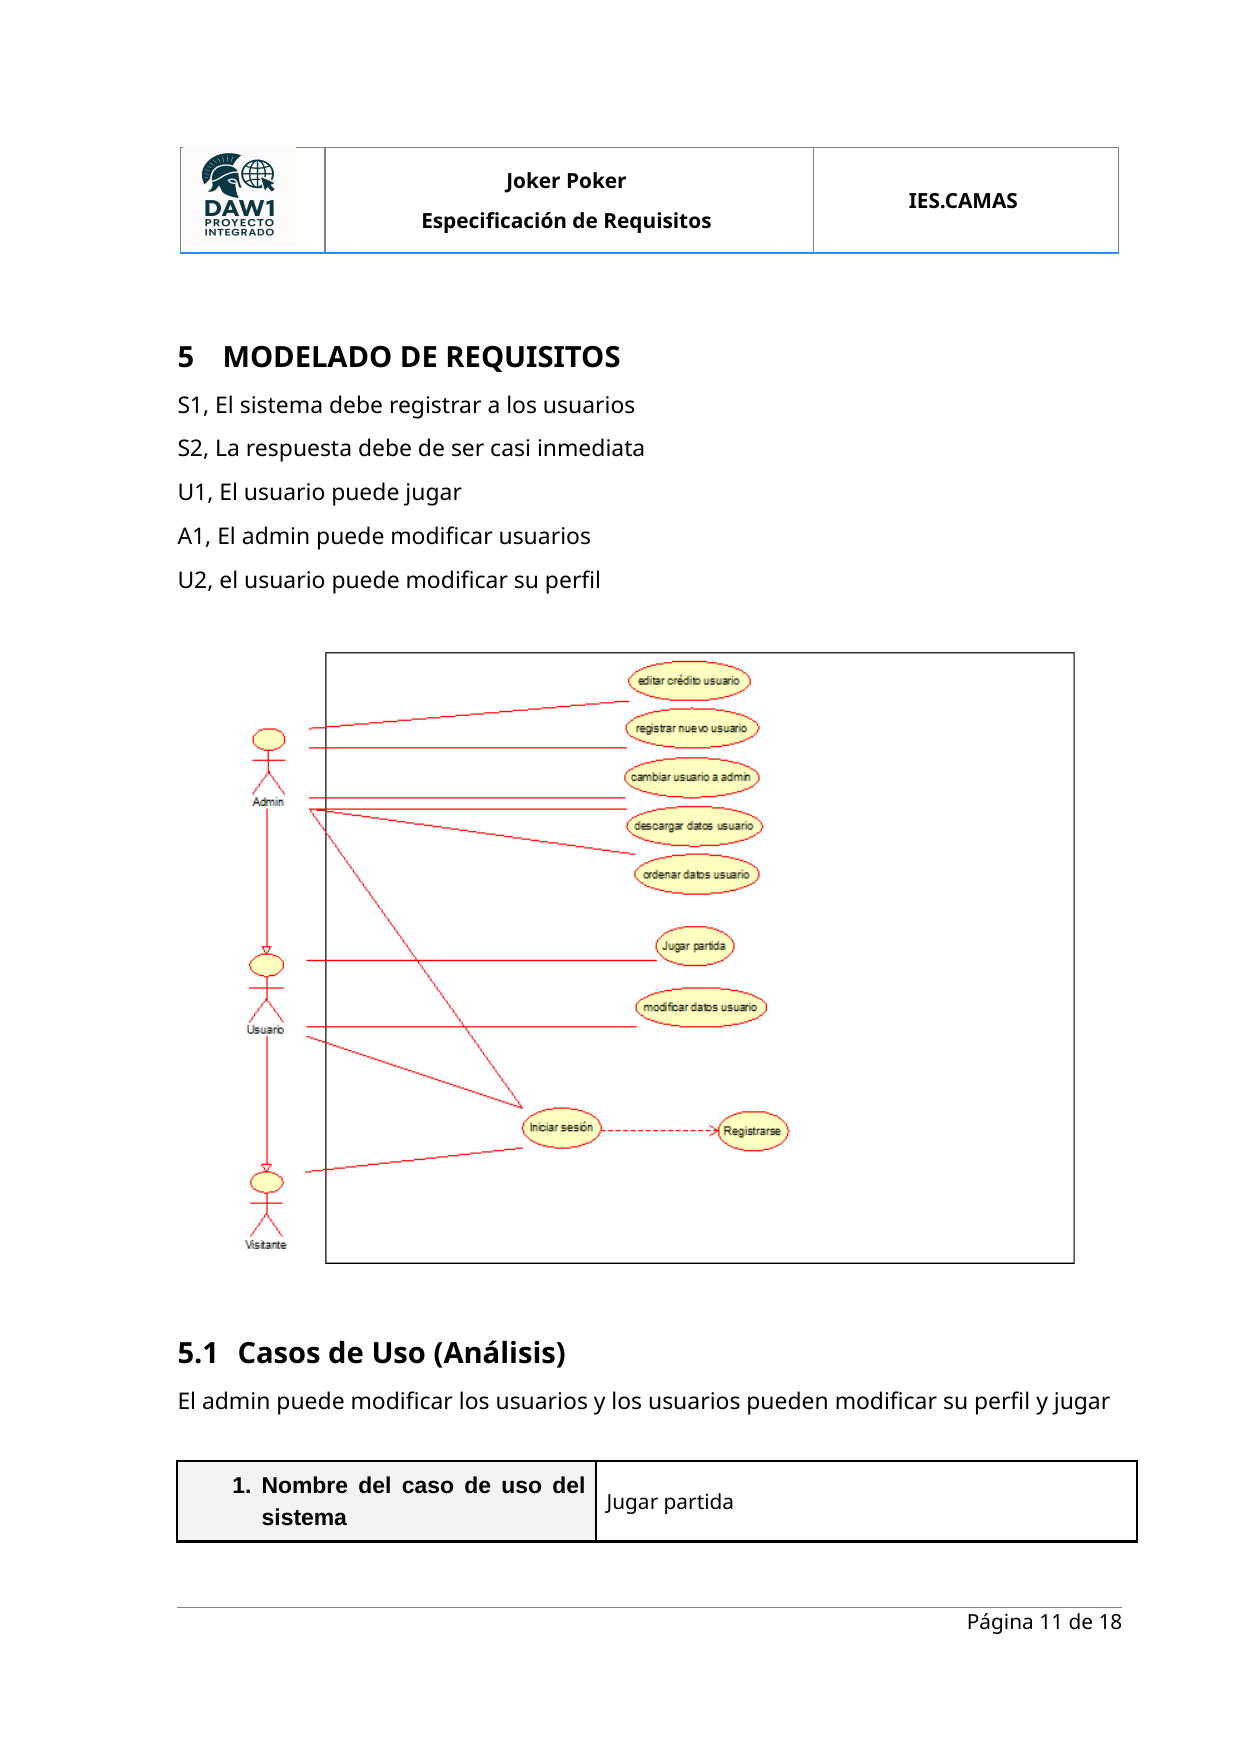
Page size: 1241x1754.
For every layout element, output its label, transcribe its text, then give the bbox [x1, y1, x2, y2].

text A1, El admin puede modificar usuarios [177, 520, 1122, 551]
text El admin puede modificar los usuarios y los usuarios pueden modificar su perfil y jugar [177, 1384, 1122, 1416]
text S1, El sistema debe registrar a los usuarios [177, 389, 1122, 420]
subtitle Casos de Uso (Análisis) [177, 1332, 1122, 1372]
text U2, el usuario puede modificar su perfil [177, 564, 1122, 595]
picture [183, 147, 296, 246]
table_header Nombre del caso de uso del sistema [178, 1462, 595, 1540]
picture [224, 651, 1075, 1264]
text U1, El usuario puede jugar [177, 476, 1122, 507]
text S2, La respuesta debe de ser casi inmediata [177, 432, 1122, 464]
subtitle MODELADO DE REQUISITOS [177, 336, 1122, 376]
table_header Jugar partida [597, 1462, 1136, 1540]
